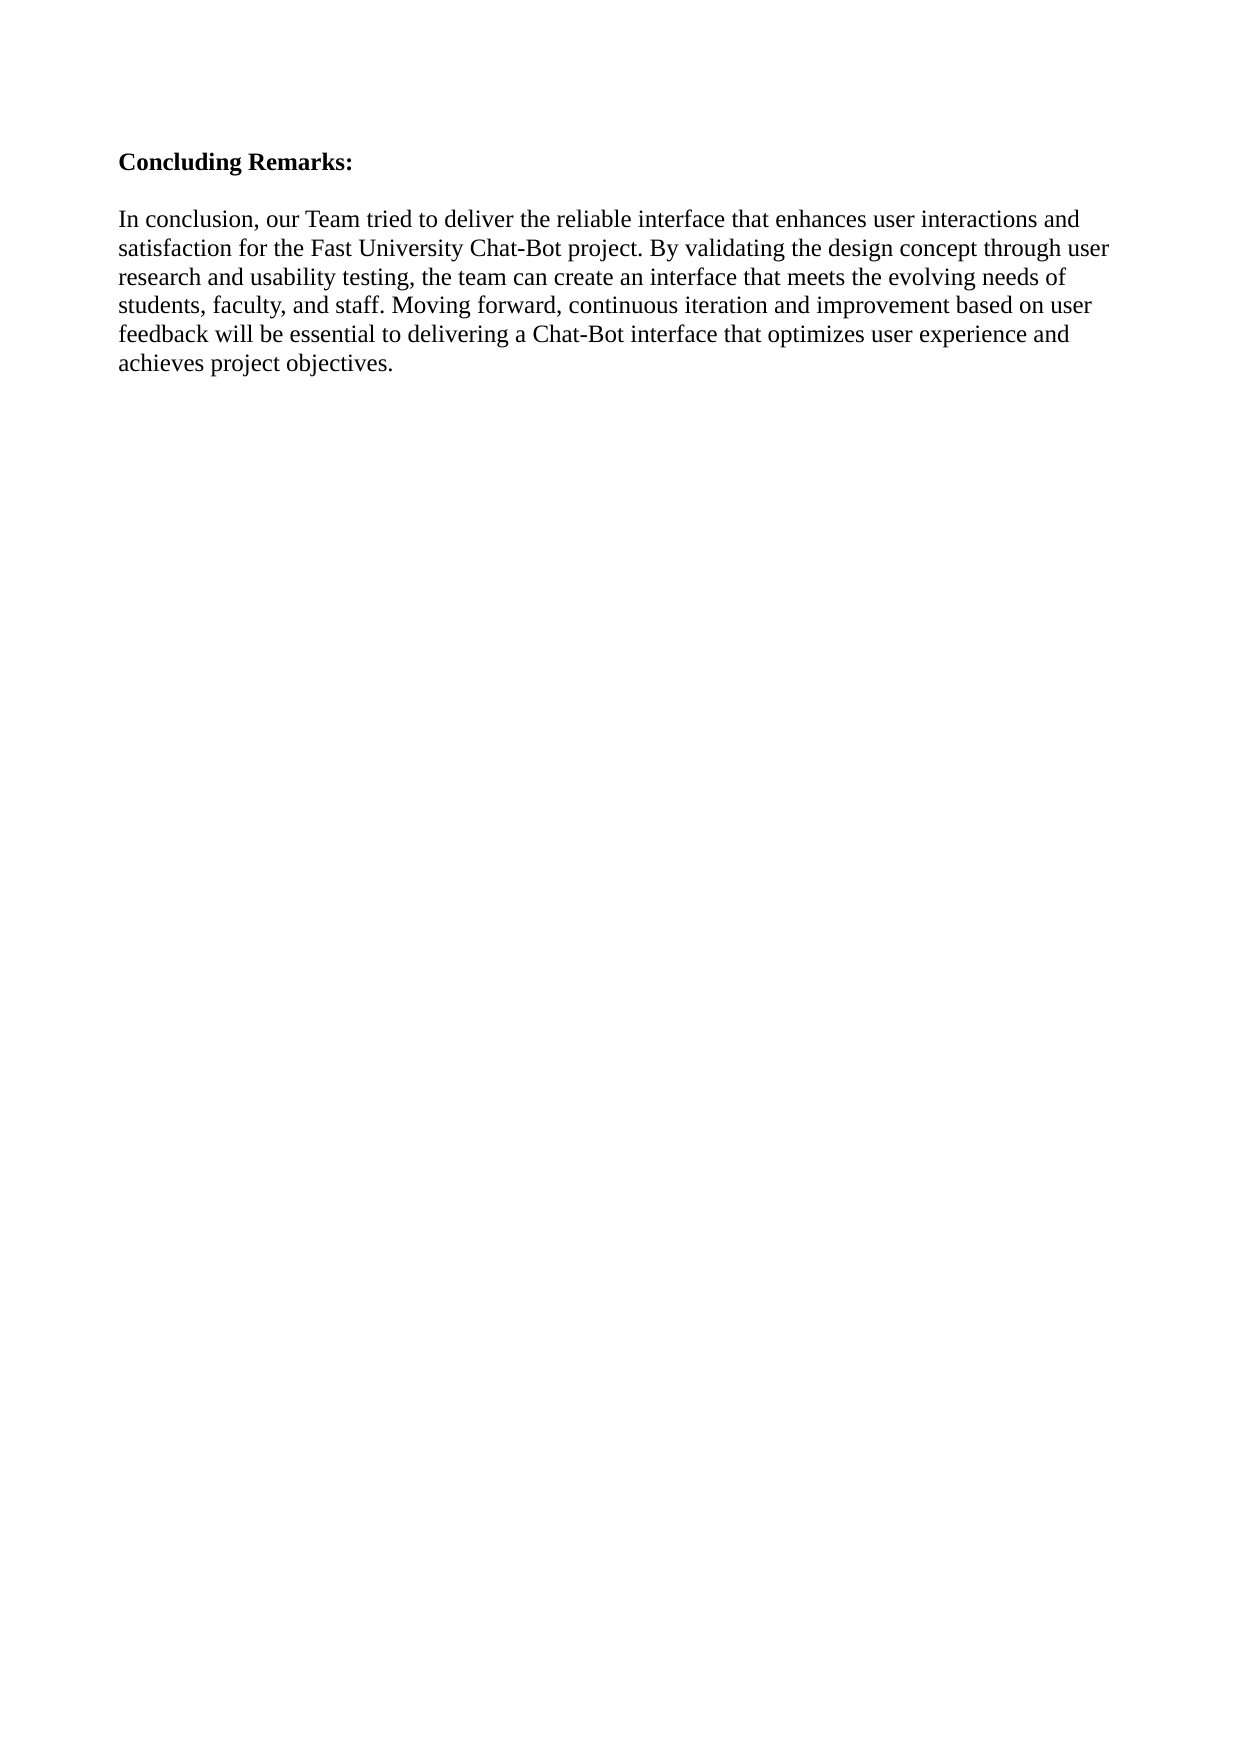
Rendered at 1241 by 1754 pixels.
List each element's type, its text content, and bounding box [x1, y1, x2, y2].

text In conclusion, our Team tried to deliver the reliable interface that enhances user interactions and satisfaction for the Fast University Chat-Bot project. By validating the design concept through user research and usability testing, the team can create an interface that meets the evolving needs of students, faculty, and staff. Moving forward, continuous iteration and improvement based on user feedback will be essential to delivering a Chat-Bot interface that optimizes user experience and achieves project objectives. [118, 204, 1122, 377]
text Concluding Remarks: [118, 147, 1122, 176]
